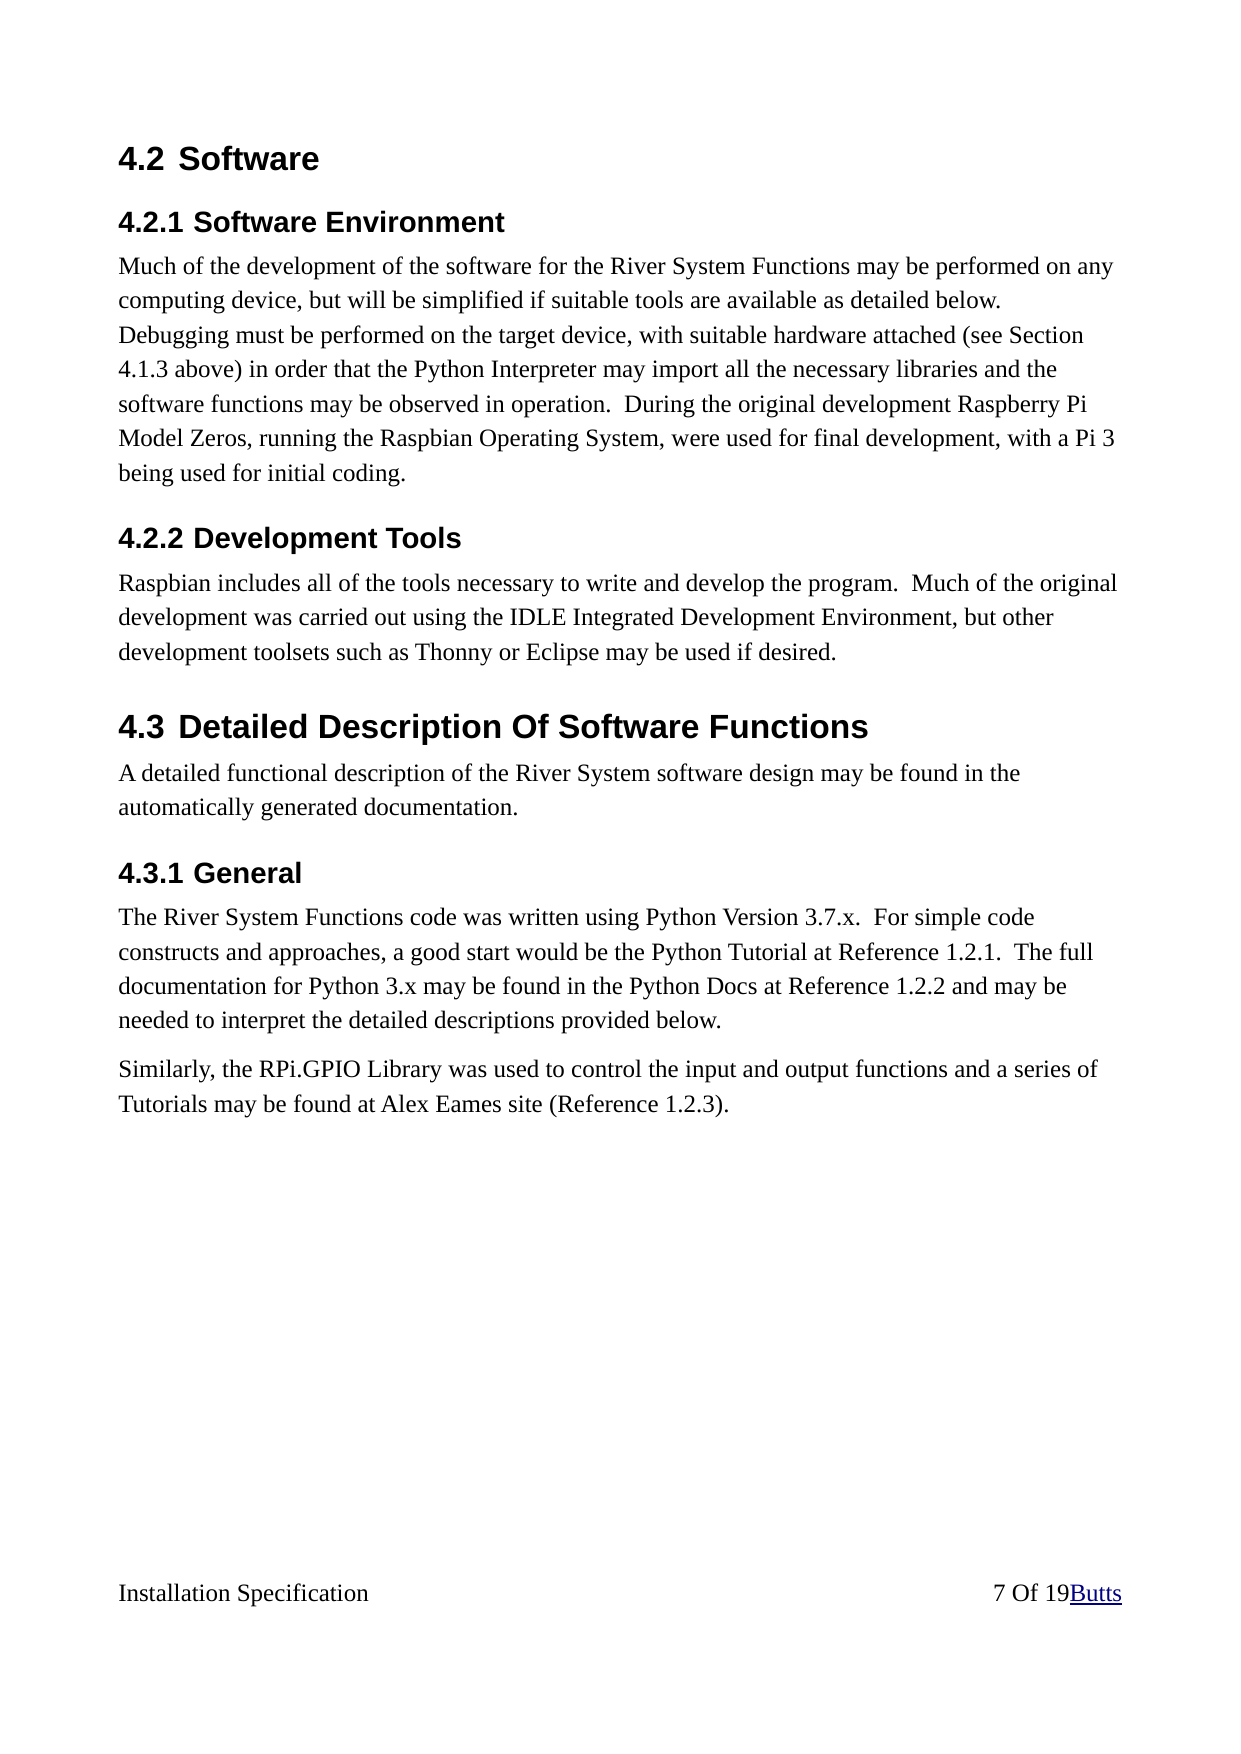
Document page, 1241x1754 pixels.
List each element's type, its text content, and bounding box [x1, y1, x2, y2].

text Much of the development of the software for the River System Functions may be performed on any computing device, but will be simplified if suitable tools are available as detailed below. Debugging must be performed on the target device, with suitable hardware attached (see Section 4.1.3 above) in order that the Python Interpreter may import all the necessary libraries and the software functions may be observed in operation. During the original development Raspberry Pi Model Zeros, running the Raspbian Operating System, were used for final development, with a Pi 3 being used for initial coding. [118, 251, 1122, 487]
text Similarly, the RPi.GPIO Library was used to control the input and output functions and a series of Tutorials may be found at Alex Eames site (Reference 1.2.3). [118, 1054, 1122, 1118]
subtitle Detailed Description Of Software Functions [118, 707, 1122, 745]
subtitle General [118, 856, 1122, 889]
subtitle Software Environment [118, 205, 1122, 238]
text The River System Functions code was written using Python Version 3.7.x. For simple code constructs and approaches, a good start would be the Python Tutorial at Reference 1.2.1. The full documentation for Python 3.x may be found in the Python Docs at Reference 1.2.2 and may be needed to interpret the detailed descriptions provided below. [118, 902, 1122, 1034]
text A detailed functional description of the River System software design may be found in the automatically generated documentation. [118, 758, 1122, 821]
subtitle Development Tools [118, 521, 1122, 555]
text Raspbian includes all of the tools necessary to write and develop the program. Much of the original development was carried out using the IDLE Integrated Development Environment, but other development toolsets such as Thonny or Eclipse may be used if desired. [118, 568, 1122, 665]
subtitle Software [118, 139, 1122, 178]
